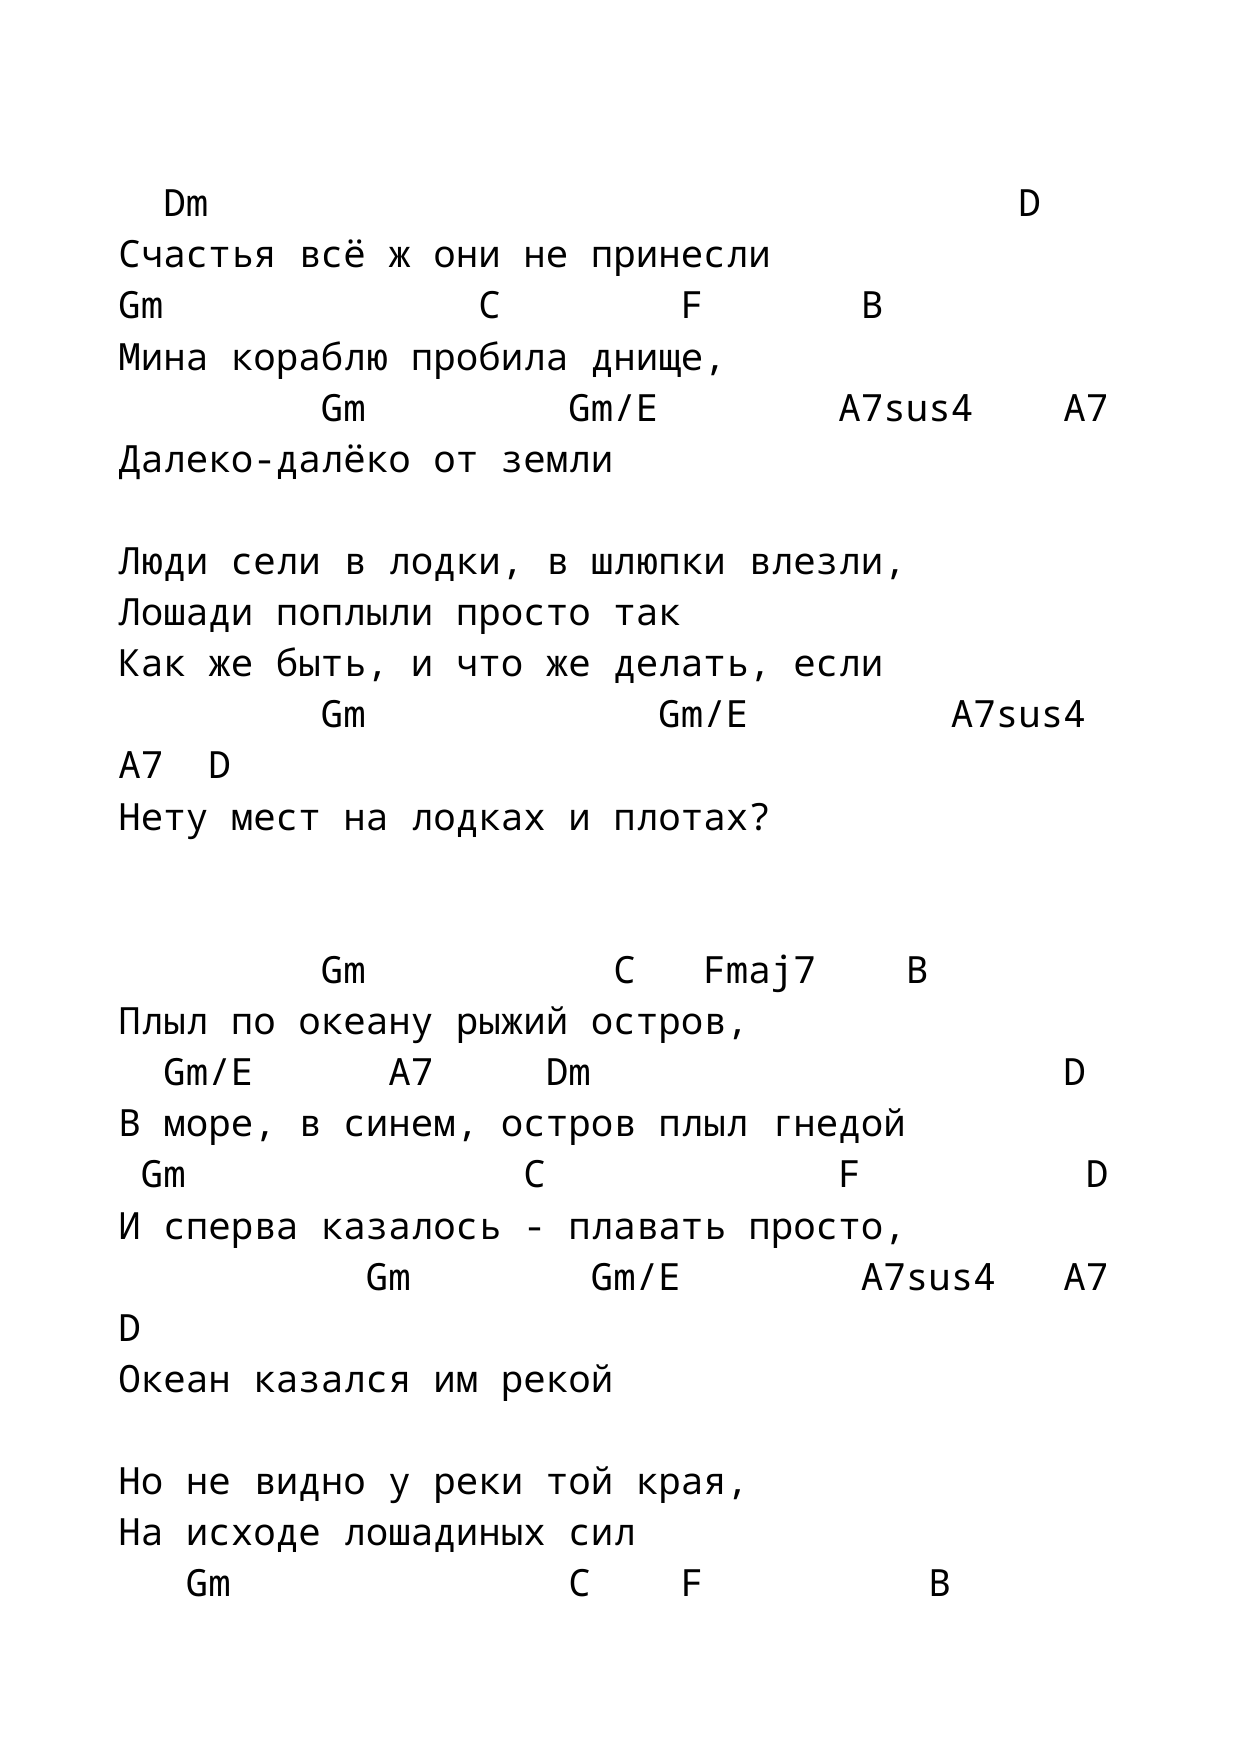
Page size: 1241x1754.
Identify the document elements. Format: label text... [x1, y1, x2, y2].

text Мина кораблю пробила днище, [118, 330, 1122, 381]
text Но не видно у реки той края, [118, 1454, 1122, 1506]
text Океан казался им рекой [118, 1352, 1122, 1403]
text Счастья всё ж они не принесли [118, 228, 1122, 279]
text Как же быть, и что же делать, если [118, 636, 1122, 687]
text Нету мест на лодках и плотах? [118, 790, 1122, 841]
text Лошади поплыли просто так [118, 585, 1122, 636]
text В море, в синем, остров плыл гнедой [118, 1097, 1122, 1148]
text Плыл по океану рыжий остров, [118, 994, 1122, 1045]
text Gm C Fmaj7 B [118, 943, 1122, 994]
text Люди сели в лодки, в шлюпки влезли, [118, 534, 1122, 585]
text И сперва казалось - плавать просто, [118, 1199, 1122, 1250]
text Gm C F B [118, 279, 1122, 330]
text Gm C F D [118, 1148, 1122, 1199]
text Gm Gm/E A7sus4 A7 D [118, 687, 1122, 790]
text Gm/E A7 Dm D [118, 1045, 1122, 1097]
text Gm Gm/E A7sus4 A7 D [118, 1250, 1122, 1352]
text Gm Gm/E A7sus4 A7 [118, 381, 1122, 432]
text Gm C F B [118, 1557, 1122, 1608]
text На исходе лошадиных сил [118, 1506, 1122, 1557]
text Далеко-далёко от земли [118, 432, 1122, 483]
text Dm D [118, 176, 1122, 228]
